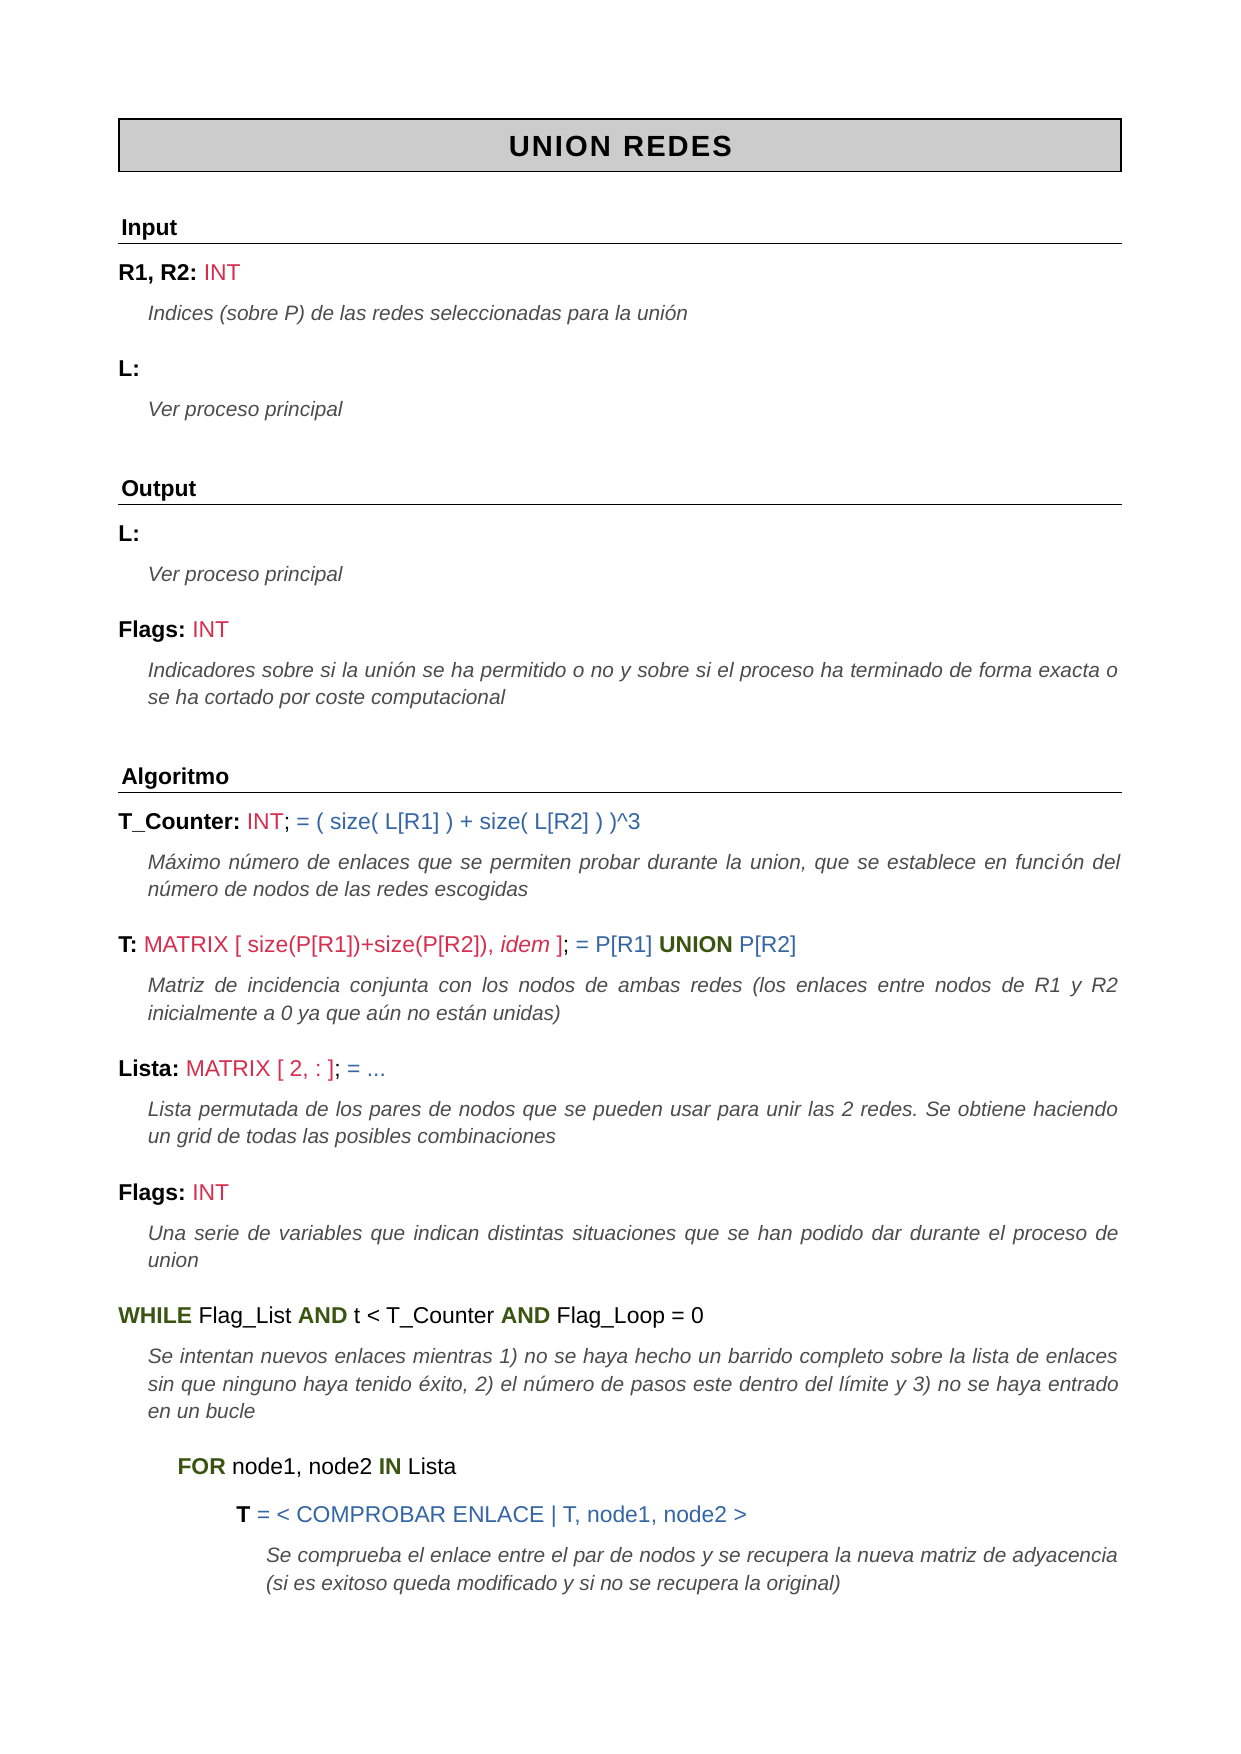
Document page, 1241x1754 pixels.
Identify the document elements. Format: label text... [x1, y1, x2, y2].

subtitle UNION REDES [120, 120, 1120, 171]
text Indices (sobre P) de las redes seleccionadas para la unión [148, 301, 1122, 325]
subtitle Algoritmo [118, 760, 1122, 792]
text Matriz de incidencia conjunta con los nodos de ambas redes (los enlaces entre nodos de R1 y R2 inicialmente a 0 ya que aún no están unidas) [148, 973, 1122, 1025]
text Lista permutada de los pares de nodos que se pueden usar para unir las 2 redes. Se obtiene haciendo un grid de todas las posibles combinaciones [148, 1097, 1122, 1148]
subtitle Output [118, 472, 1122, 504]
text FOR node1, node2 IN Lista [177, 1453, 1122, 1479]
text Ver proceso principal [148, 397, 1122, 421]
text Ver proceso principal [148, 562, 1122, 586]
text R1, R2: INT [118, 259, 1122, 285]
text WHILE Flag_List AND t < T_Counter AND Flag_Loop = 0 [118, 1302, 1122, 1328]
text Flags: INT [118, 616, 1122, 642]
text Máximo número de enlaces que se permiten probar durante la union, que se establece en función del número de nodos de las redes escogidas [148, 850, 1122, 901]
text Una serie de variables que indican distintas situaciones que se han podido dar durante el proceso de union [148, 1220, 1122, 1272]
text L: [118, 355, 1122, 381]
text Indicadores sobre si la unión se ha permitido o no y sobre si el proceso ha terminado de forma exacta o se ha cortado por coste computacional [148, 658, 1122, 709]
subtitle Input [118, 211, 1122, 243]
text T_Counter: INT; = ( size( L[R1] ) + size( L[R2] ) )^3 [118, 808, 1122, 834]
text Se intentan nuevos enlaces mientras 1) no se haya hecho un barrido completo sobre la lista de enlaces sin que ninguno haya tenido éxito, 2) el número de pasos este dentro del límite y 3) no se haya entrado en un bucle [148, 1344, 1122, 1423]
text L: [118, 519, 1122, 546]
text Lista: MATRIX [ 2, : ]; = ... [118, 1055, 1122, 1081]
text T = < COMPROBAR ENLACE | T, node1, node2 > [236, 1501, 1122, 1527]
text T: MATRIX [ size(P[R1])+size(P[R2]), idem ]; = P[R1] UNION P[R2] [118, 931, 1122, 958]
text Flags: INT [118, 1178, 1122, 1205]
text Se comprueba el enlace entre el par de nodos y se recupera la nueva matriz de adyacencia (si es exitoso queda modificado y si no se recupera la original) [266, 1543, 1122, 1594]
